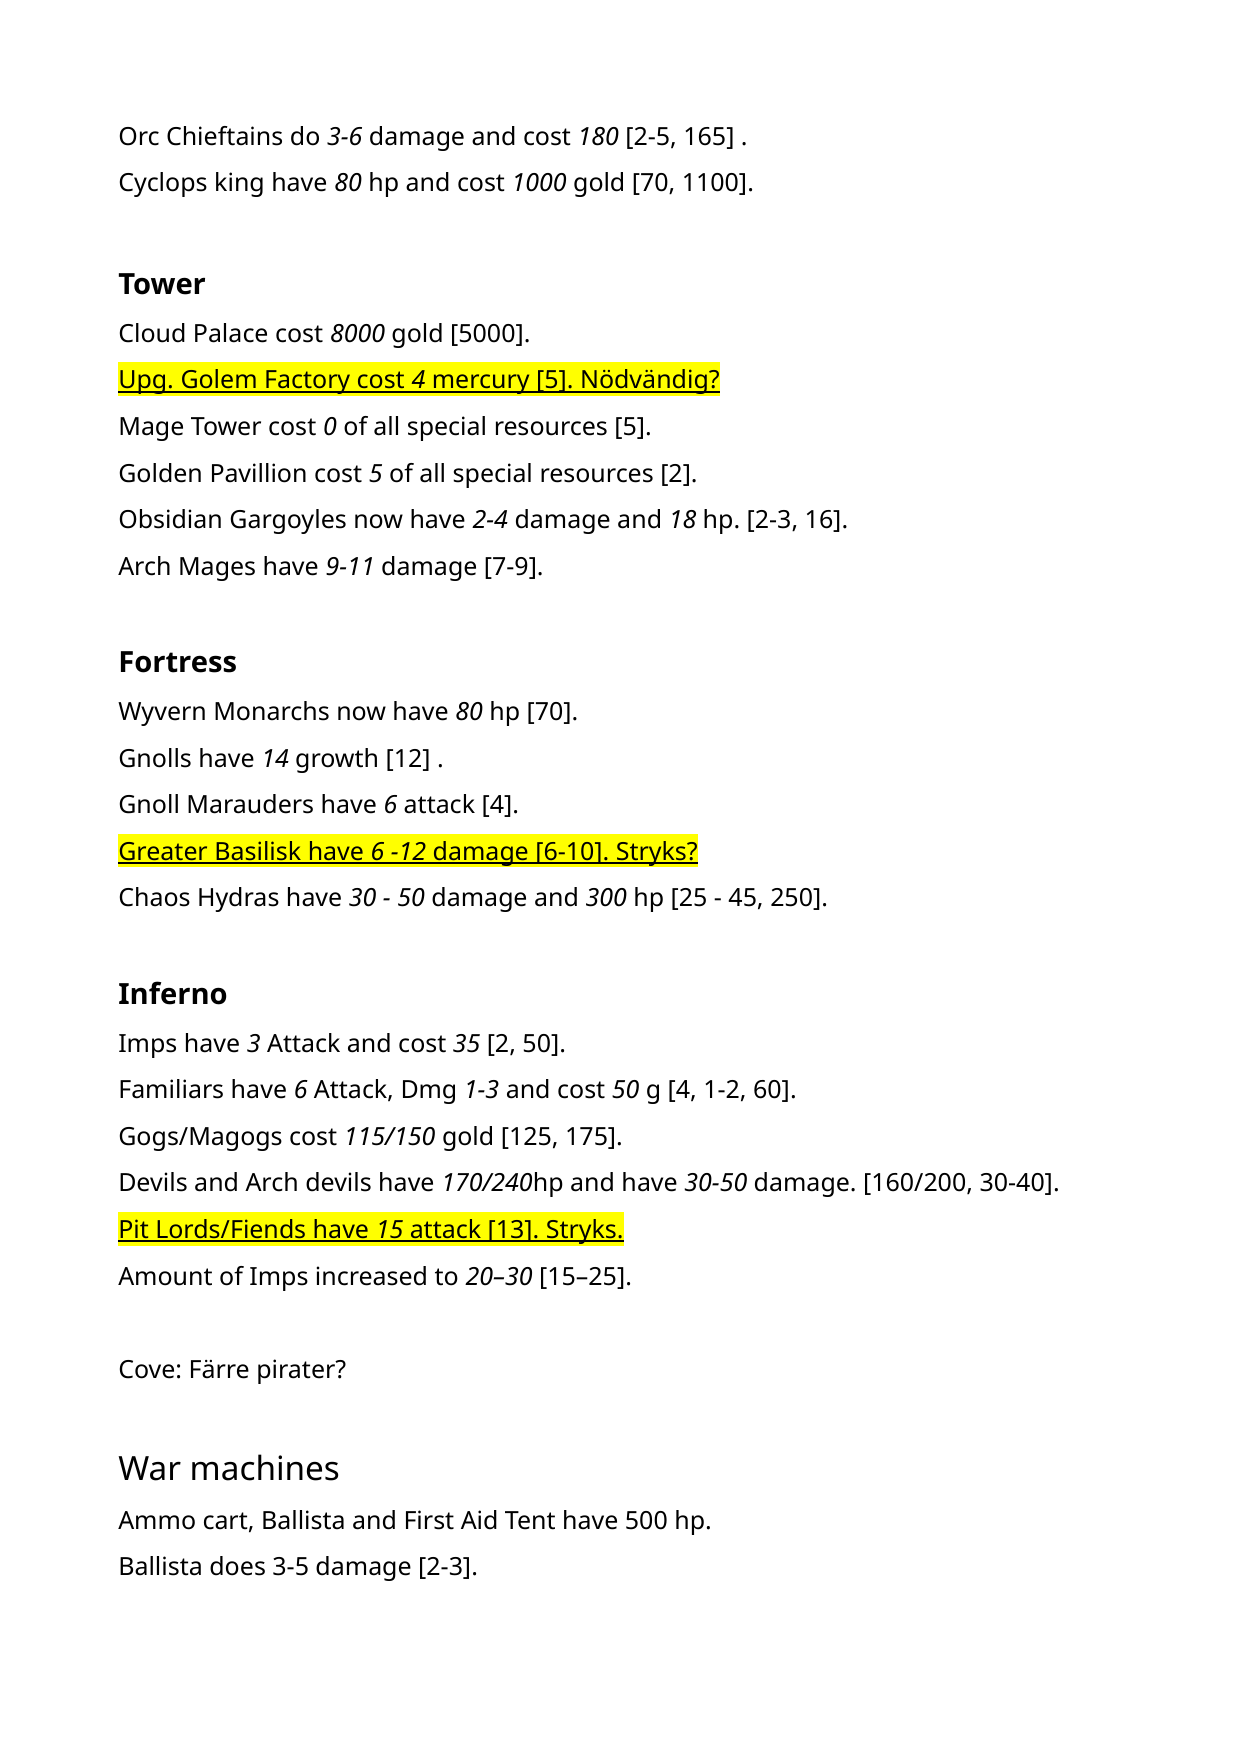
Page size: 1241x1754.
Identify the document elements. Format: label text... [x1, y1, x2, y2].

text Familiars have 6 Attack, Dmg 1-3 and cost 50 g [4, 1-2, 60]. [118, 1072, 1122, 1106]
text Mage Tower cost 0 of all special resources [5]. [118, 409, 1122, 443]
text Upg. Golem Factory cost 4 mercury [5]. Nödvändig? [118, 362, 1122, 396]
text Fortress [118, 642, 1122, 681]
text Inferno [118, 973, 1122, 1013]
text Golden Pavillion cost 5 of all special resources [2]. [118, 455, 1122, 489]
text Devils and Arch devils have 170/240hp and have 30-50 damage. [160/200, 30-40]. [118, 1165, 1122, 1199]
text Ammo cart, Ballista and First Aid Tent have 500 hp. [118, 1502, 1122, 1536]
text Chaos Hydras have 30 - 50 damage and 300 hp [25 - 45, 250]. [118, 880, 1122, 914]
text Cyclops king have 80 hp and cost 1000 gold [70, 1100]. [118, 165, 1122, 199]
text Gogs/Magogs cost 115/150 gold [125, 175]. [118, 1118, 1122, 1152]
text Wyvern Monarchs now have 80 hp [70]. [118, 694, 1122, 728]
text Gnoll Marauders have 6 attack [4]. [118, 787, 1122, 821]
text Ballista does 3-5 damage [2-3]. [118, 1549, 1122, 1583]
text Arch Mages have 9-11 damage [7-9]. [118, 548, 1122, 582]
text Amount of Imps increased to 20–30 [15–25]. [118, 1258, 1122, 1292]
text Cove: Färre pirater? [118, 1351, 1122, 1385]
text Cloud Palace cost 8000 gold [5000]. [118, 316, 1122, 350]
text Pit Lords/Fiends have 15 attack [13]. Stryks. [118, 1212, 1122, 1246]
text War machines [118, 1444, 1122, 1490]
text Gnolls have 14 growth [12] . [118, 740, 1122, 774]
text Orc Chieftains do 3-6 damage and cost 180 [2-5, 165] . [118, 118, 1122, 152]
text Obsidian Gargoyles now have 2-4 damage and 18 hp. [2-3, 16]. [118, 502, 1122, 536]
text Imps have 3 Attack and cost 35 [2, 50]. [118, 1025, 1122, 1059]
text Tower [118, 263, 1122, 303]
text Greater Basilisk have 6 -12 damage [6-10]. Stryks? [118, 833, 1122, 867]
